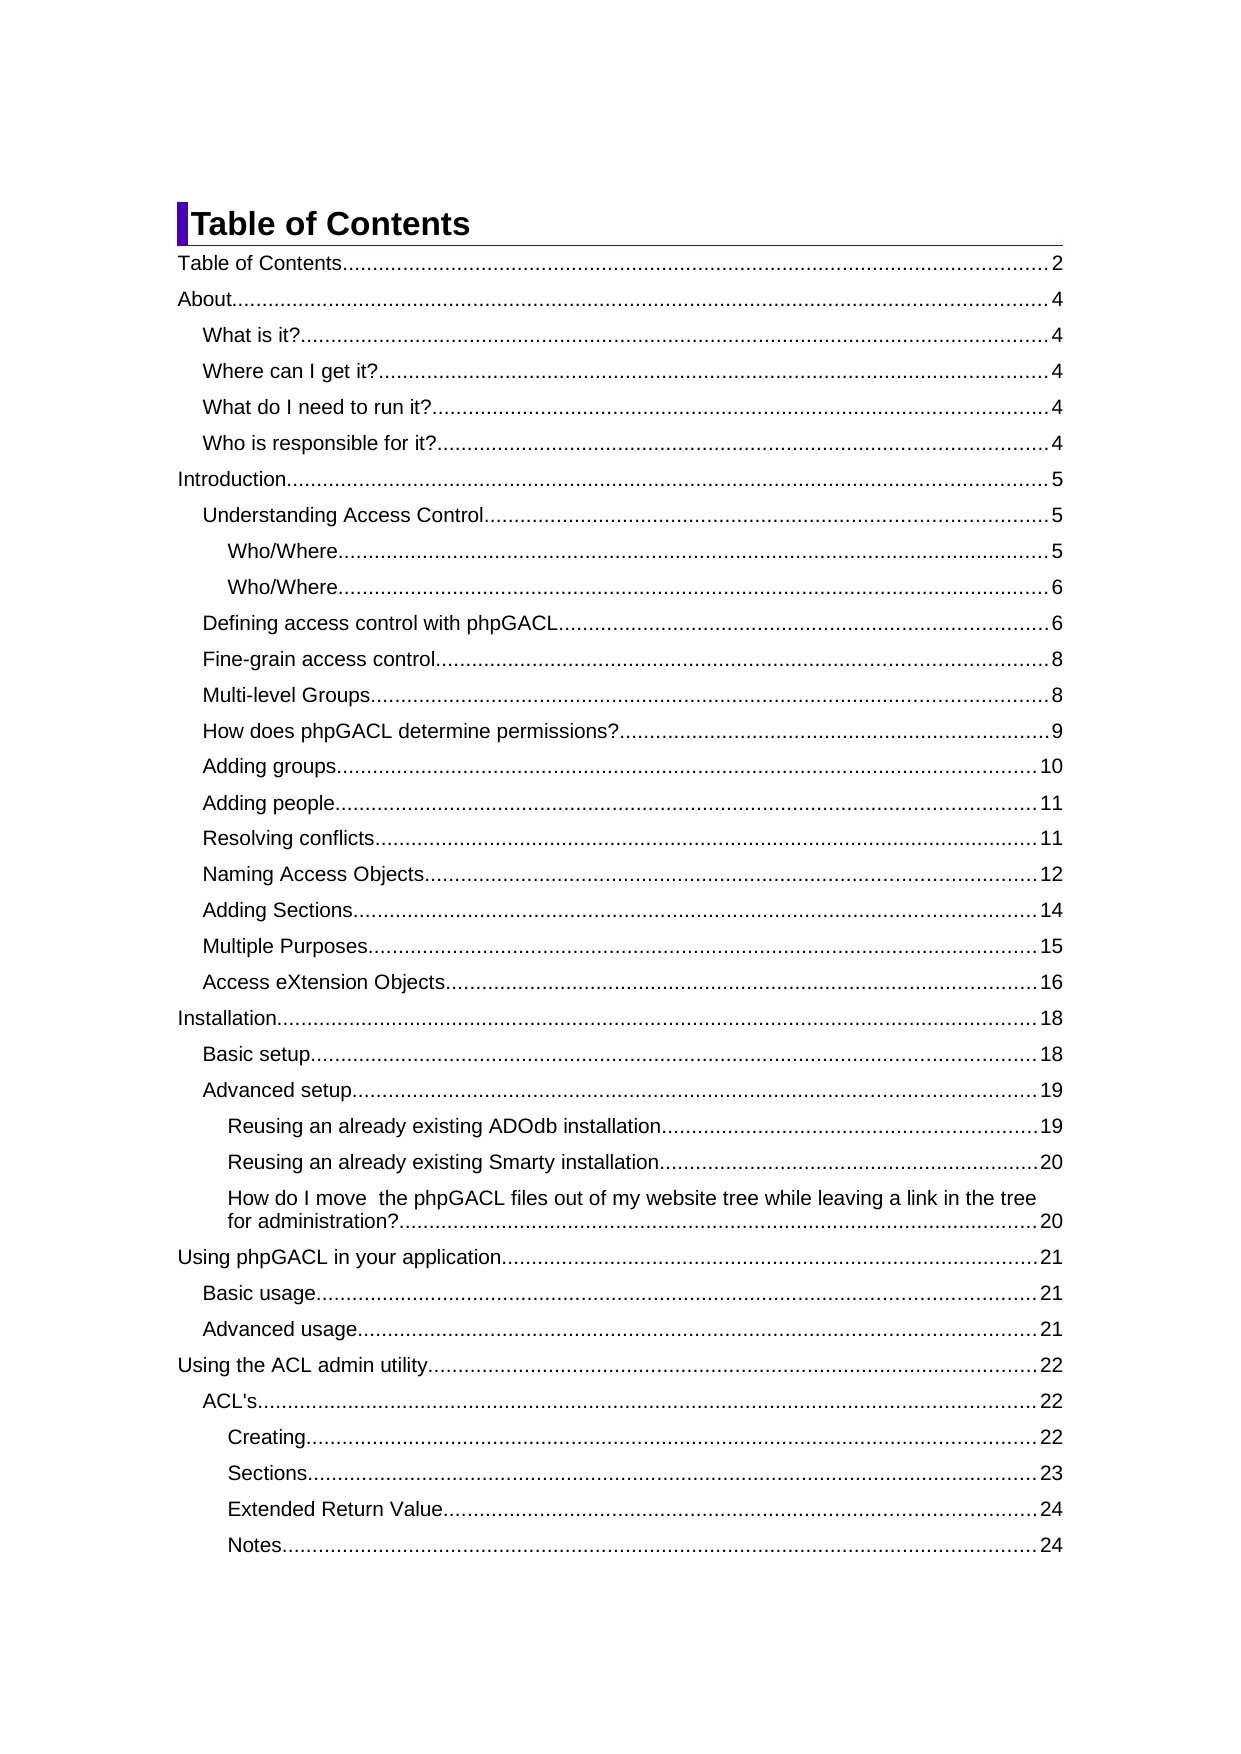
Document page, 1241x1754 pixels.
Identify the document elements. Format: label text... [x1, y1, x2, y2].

text Using the ACL admin utility 22 [177, 1353, 1063, 1377]
text Where can I get it? 4 [202, 360, 1063, 383]
text Advanced usage 21 [202, 1318, 1063, 1341]
text Multiple Purposes 15 [202, 935, 1063, 958]
text How does phpGACL determine permissions? 9 [202, 719, 1063, 743]
text Who/Where 5 [227, 539, 1063, 563]
text Using phpGACL in your application 21 [177, 1246, 1063, 1269]
text What do I need to run it? 4 [202, 396, 1063, 419]
text Fine-grain access control 8 [202, 647, 1063, 671]
text Resolving conflicts 11 [202, 827, 1063, 850]
text Basic usage 21 [202, 1282, 1063, 1305]
subtitle Table of Contents [188, 202, 1063, 245]
text Adding Sections 14 [202, 899, 1063, 922]
text Who is responsible for it? 4 [202, 432, 1063, 455]
text Adding groups 10 [202, 755, 1063, 778]
text Adding people 11 [202, 791, 1063, 814]
text Introduction 5 [177, 467, 1063, 491]
text Table of Contents 2 [177, 252, 1063, 275]
text Creating 22 [227, 1425, 1063, 1449]
text Sections 23 [227, 1461, 1063, 1485]
text Understanding Access Control 5 [202, 503, 1063, 527]
text Who/Where 6 [227, 575, 1063, 599]
text Reusing an already existing ADOdb installation 19 [227, 1114, 1063, 1138]
text Advanced setup 19 [202, 1078, 1063, 1102]
text Defining access control with phpGACL 6 [202, 611, 1063, 635]
text Naming Access Objects 12 [202, 863, 1063, 886]
text Multi-level Groups 8 [202, 683, 1063, 707]
text Access eXtension Objects 16 [202, 971, 1063, 994]
text About 4 [177, 288, 1063, 311]
text Notes 24 [227, 1533, 1063, 1557]
text Basic setup 18 [202, 1042, 1063, 1066]
text What is it? 4 [202, 324, 1063, 347]
text Reusing an already existing Smarty installation 20 [227, 1150, 1063, 1174]
text ACL's 22 [202, 1389, 1063, 1413]
text Extended Return Value 24 [227, 1497, 1063, 1521]
text How do I move the phpGACL files out of my website tree while leaving a link in the tree for administration? 20 [227, 1186, 1063, 1233]
text Installation 18 [177, 1007, 1063, 1030]
